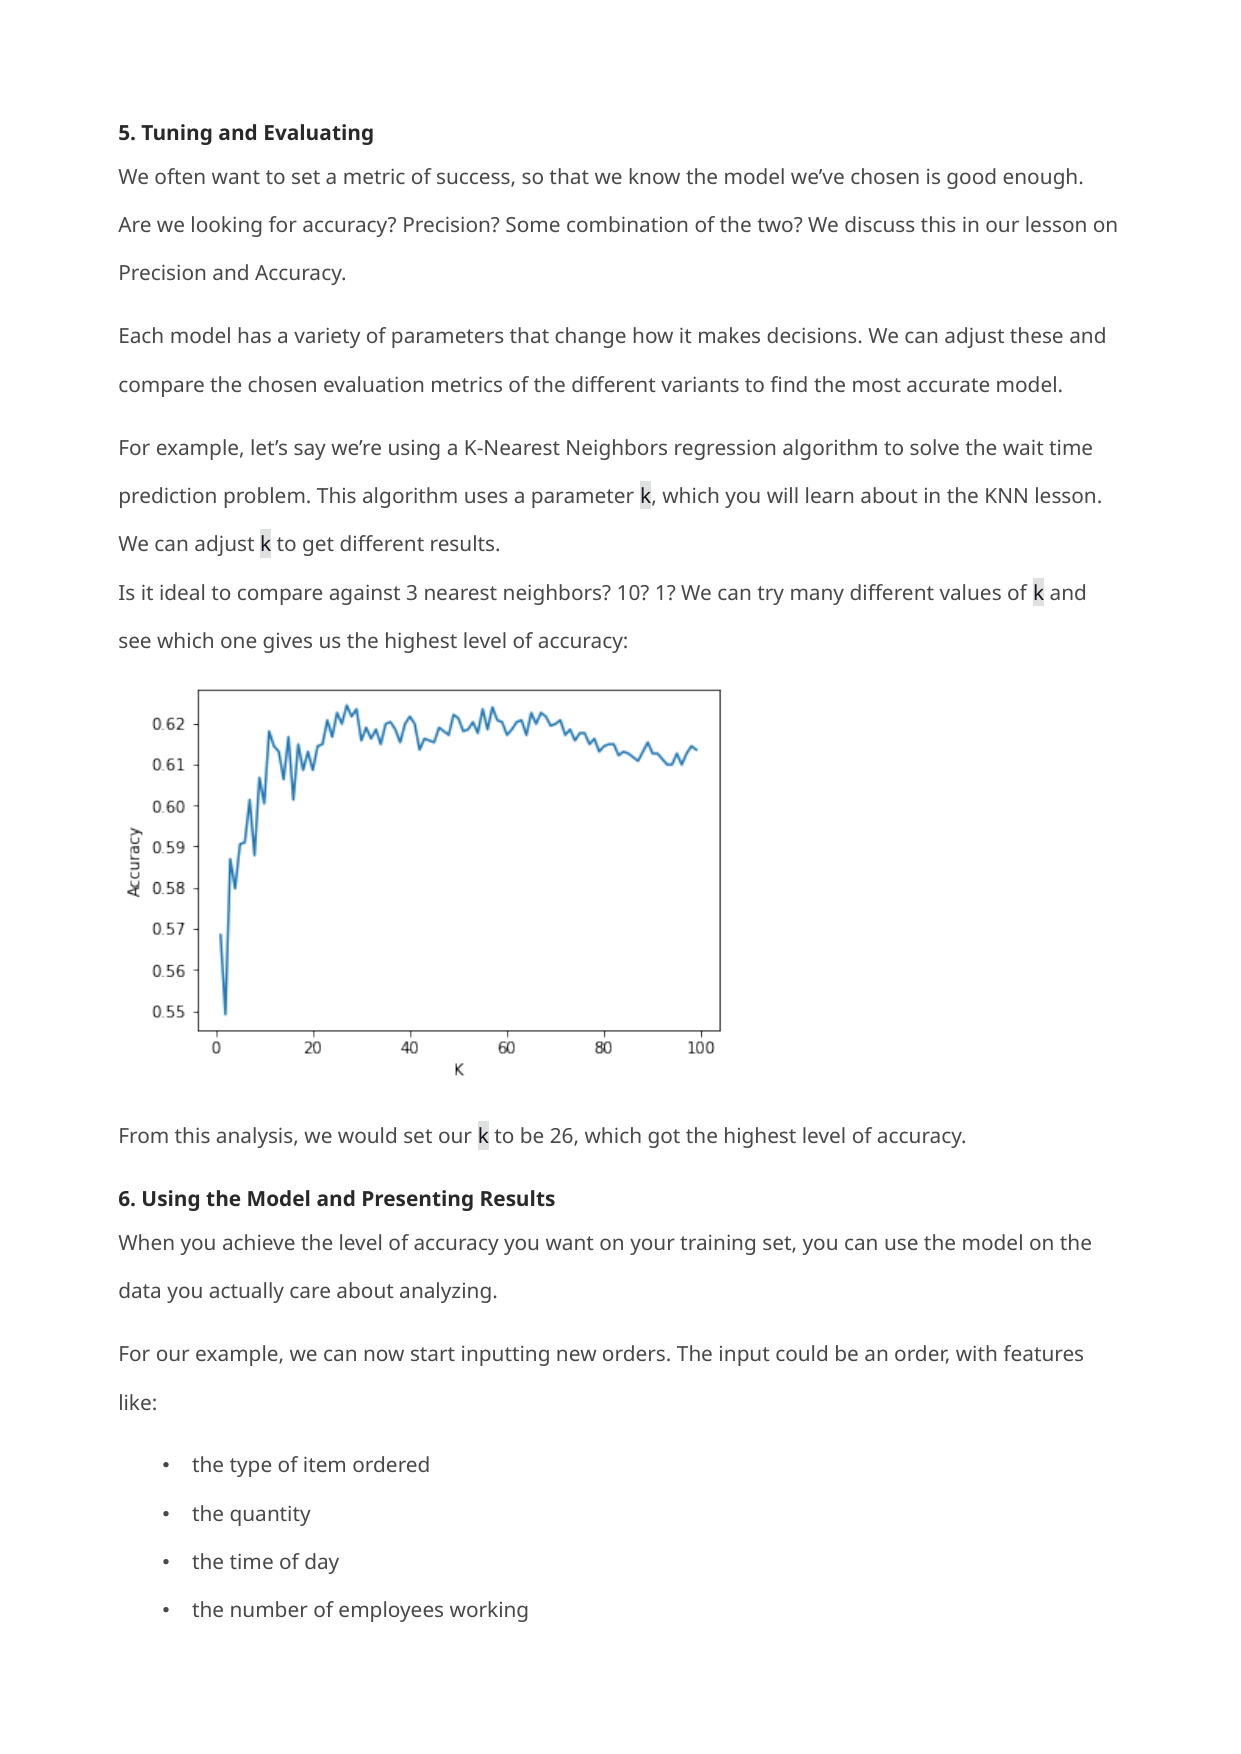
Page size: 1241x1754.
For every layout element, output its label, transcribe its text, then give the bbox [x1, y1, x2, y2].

subtitle 5. Tuning and Evaluating [118, 118, 1122, 147]
subtitle 6. Using the Model and Presenting Results [118, 1184, 1122, 1213]
text Each model has a variety of parameters that change how it makes decisions. We can adjust these and compare the chosen evaluation metrics of the different variants to find the most accurate model. [118, 321, 1122, 398]
list the number of employees working [162, 1596, 1122, 1624]
text We often want to set a metric of success, so that we know the model we’ve chosen is good enough. Are we looking for accuracy? Precision? Some combination of the two? We discuss this in our lesson on Precision and Accuracy. [118, 162, 1122, 287]
text From this analysis, we would set our k to be 26, which got the highest level of accuracy. [118, 1121, 1122, 1150]
list the quantity [162, 1499, 1122, 1527]
list the time of day [162, 1547, 1122, 1576]
picture [118, 674, 737, 1090]
text When you achieve the level of accuracy you want on your training set, you can use the model on the data you actually care about analyzing. [118, 1228, 1122, 1305]
text For example, let’s say we’re using a K-Nearest Neighbors regression algorithm to solve the wait time prediction problem. This algorithm uses a parameter k, which you will learn about in the KNN lesson. We can adjust k to get different results. [118, 433, 1122, 558]
text For our example, we can now start inputting new orders. The input could be an order, with features like: [118, 1339, 1122, 1416]
list the type of item ordered [162, 1451, 1122, 1479]
text Is it ideal to compare against 3 nearest neighbors? 10? 1? We can try many different values of k and see which one gives us the highest level of accuracy: [118, 578, 1122, 654]
